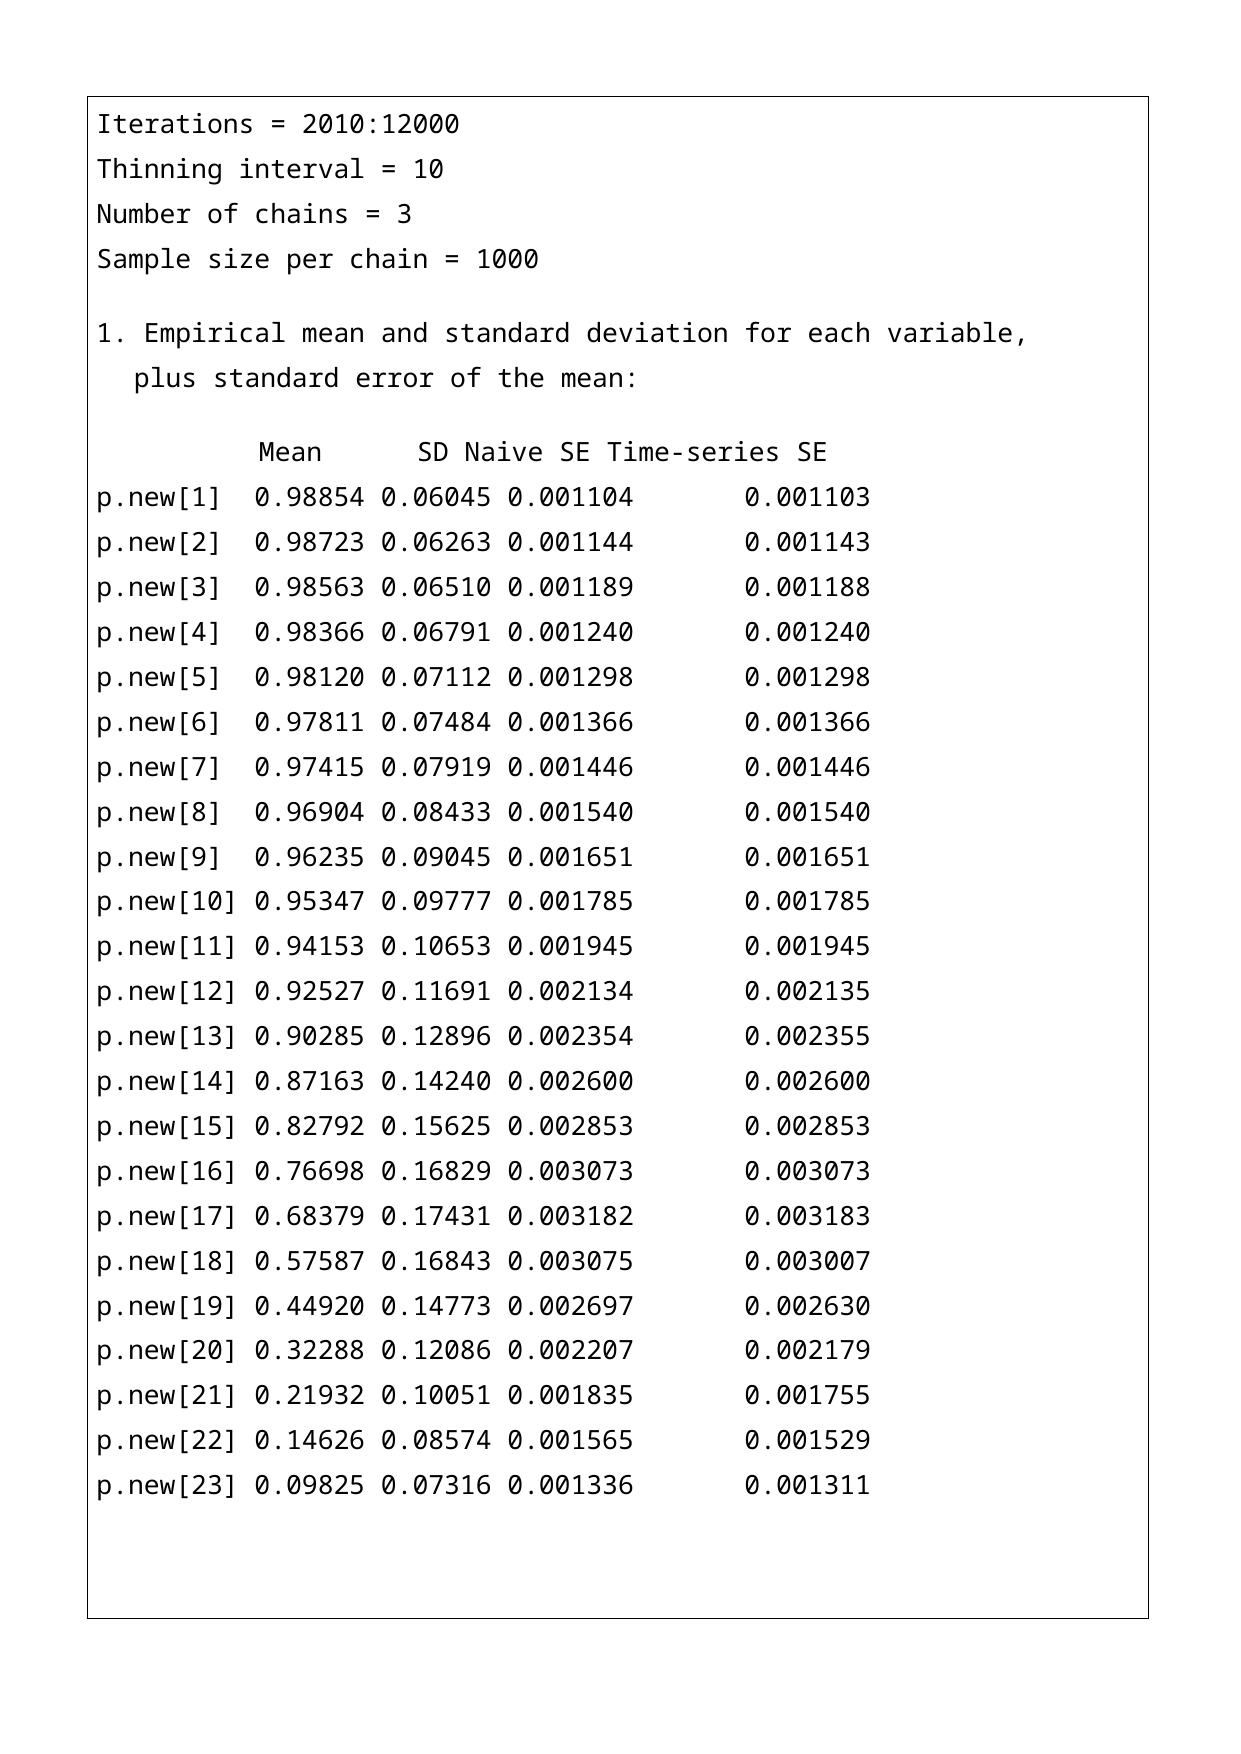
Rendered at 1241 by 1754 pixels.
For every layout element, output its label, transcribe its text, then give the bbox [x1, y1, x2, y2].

text Sample size per chain = 1000 [96, 240, 1139, 276]
text p.new[8] 0.96904 0.08433 0.001540 0.001540 [96, 793, 1139, 829]
text p.new[15] 0.82792 0.15625 0.002853 0.002853 [96, 1107, 1139, 1143]
text p.new[20] 0.32288 0.12086 0.002207 0.002179 [96, 1332, 1139, 1367]
text p.new[7] 0.97415 0.07919 0.001446 0.001446 [96, 748, 1139, 784]
text Mean SD Naive SE Time-series SE [96, 434, 1139, 469]
text p.new[21] 0.21932 0.10051 0.001835 0.001755 [96, 1376, 1139, 1412]
text p.new[1] 0.98854 0.06045 0.001104 0.001103 [96, 478, 1139, 514]
text p.new[22] 0.14626 0.08574 0.001565 0.001529 [96, 1421, 1139, 1457]
text Number of chains = 3 [96, 195, 1139, 231]
text p.new[10] 0.95347 0.09777 0.001785 0.001785 [96, 883, 1139, 918]
text p.new[12] 0.92527 0.11691 0.002134 0.002135 [96, 972, 1139, 1008]
text p.new[3] 0.98563 0.06510 0.001189 0.001188 [96, 568, 1139, 604]
text p.new[5] 0.98120 0.07112 0.001298 0.001298 [96, 658, 1139, 694]
text p.new[9] 0.96235 0.09045 0.001651 0.001651 [96, 838, 1139, 874]
text p.new[16] 0.76698 0.16829 0.003073 0.003073 [96, 1152, 1139, 1188]
text Iterations = 2010:12000 [96, 105, 1139, 141]
text p.new[17] 0.68379 0.17431 0.003182 0.003183 [96, 1197, 1139, 1233]
text Thinning interval = 10 [96, 150, 1139, 186]
text 1. Empirical mean and standard deviation for each variable, [96, 314, 1139, 350]
text p.new[19] 0.44920 0.14773 0.002697 0.002630 [96, 1287, 1139, 1323]
text plus standard error of the mean: [96, 359, 1139, 395]
text p.new[13] 0.90285 0.12896 0.002354 0.002355 [96, 1017, 1139, 1053]
text p.new[23] 0.09825 0.07316 0.001336 0.001311 [96, 1466, 1139, 1502]
text p.new[4] 0.98366 0.06791 0.001240 0.001240 [96, 613, 1139, 649]
text p.new[2] 0.98723 0.06263 0.001144 0.001143 [96, 523, 1139, 559]
text p.new[14] 0.87163 0.14240 0.002600 0.002600 [96, 1062, 1139, 1098]
text p.new[11] 0.94153 0.10653 0.001945 0.001945 [96, 927, 1139, 963]
text p.new[18] 0.57587 0.16843 0.003075 0.003007 [96, 1242, 1139, 1278]
text p.new[6] 0.97811 0.07484 0.001366 0.001366 [96, 703, 1139, 739]
